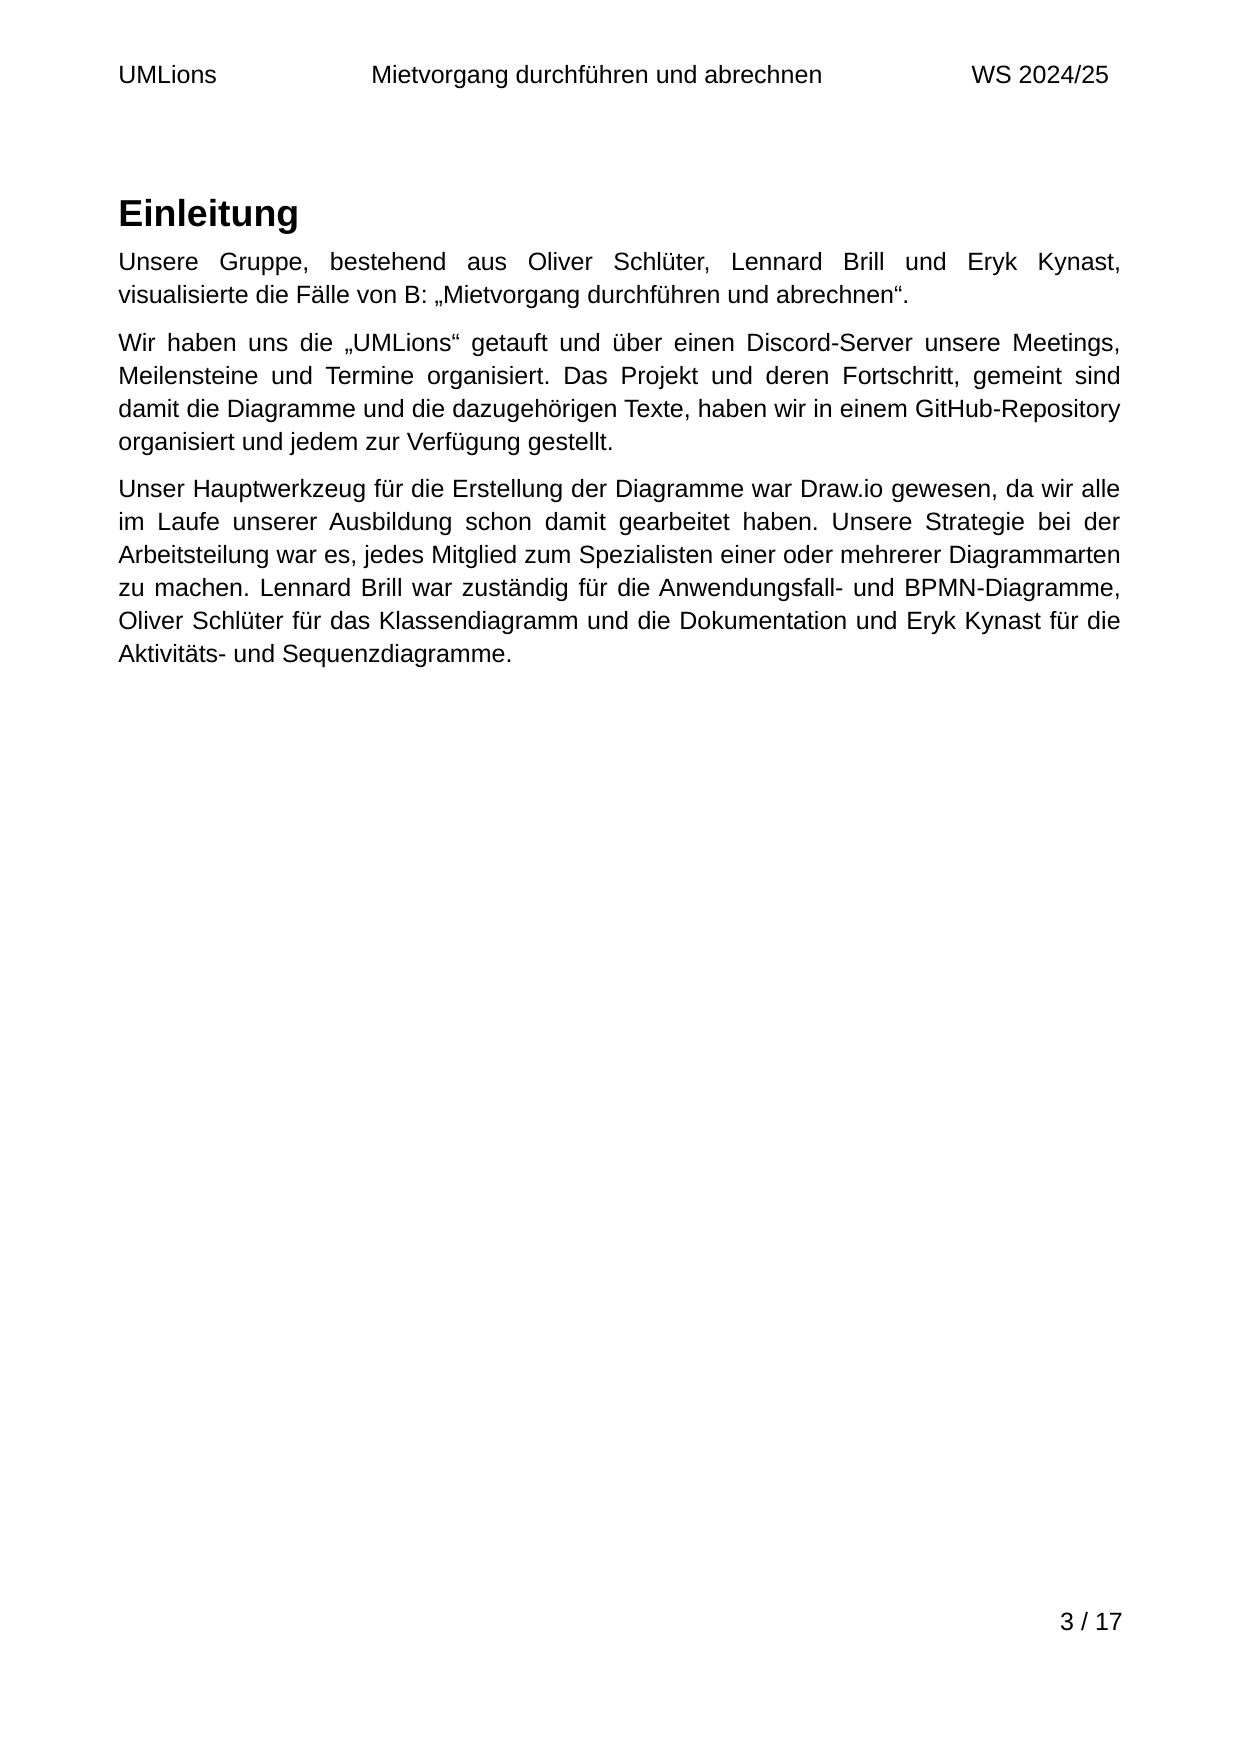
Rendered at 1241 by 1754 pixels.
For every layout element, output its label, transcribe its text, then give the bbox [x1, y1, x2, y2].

subtitle Einleitung [118, 191, 1122, 234]
text Unsere Gruppe, bestehend aus Oliver Schlüter, Lennard Brill und Eryk Kynast, visualisierte die Fälle von B: „Mietvorgang durchführen und abrechnen“. [118, 247, 1122, 309]
text Wir haben uns die „UMLions“ getauft und über einen Discord-Server unsere Meetings, Meilensteine und Termine organisiert. Das Projekt und deren Fortschritt, gemeint sind damit die Diagramme und die dazugehörigen Texte, haben wir in einem GitHub-Repository organisiert und jedem zur Verfügung gestellt. [118, 328, 1122, 455]
text Unser Hauptwerkzeug für die Erstellung der Diagramme war Draw.io gewesen, da wir alle im Laufe unserer Ausbildung schon damit gearbeitet haben. Unsere Strategie bei der Arbeitsteilung war es, jedes Mitglied zum Spezialisten einer oder mehrerer Diagrammarten zu machen. Lennard Brill war zuständig für die Anwendungsfall- und BPMN-Diagramme, Oliver Schlüter für das Klassendiagramm und die Dokumentation und Eryk Kynast für die Aktivitäts- und Sequenzdiagramme. [118, 474, 1122, 668]
